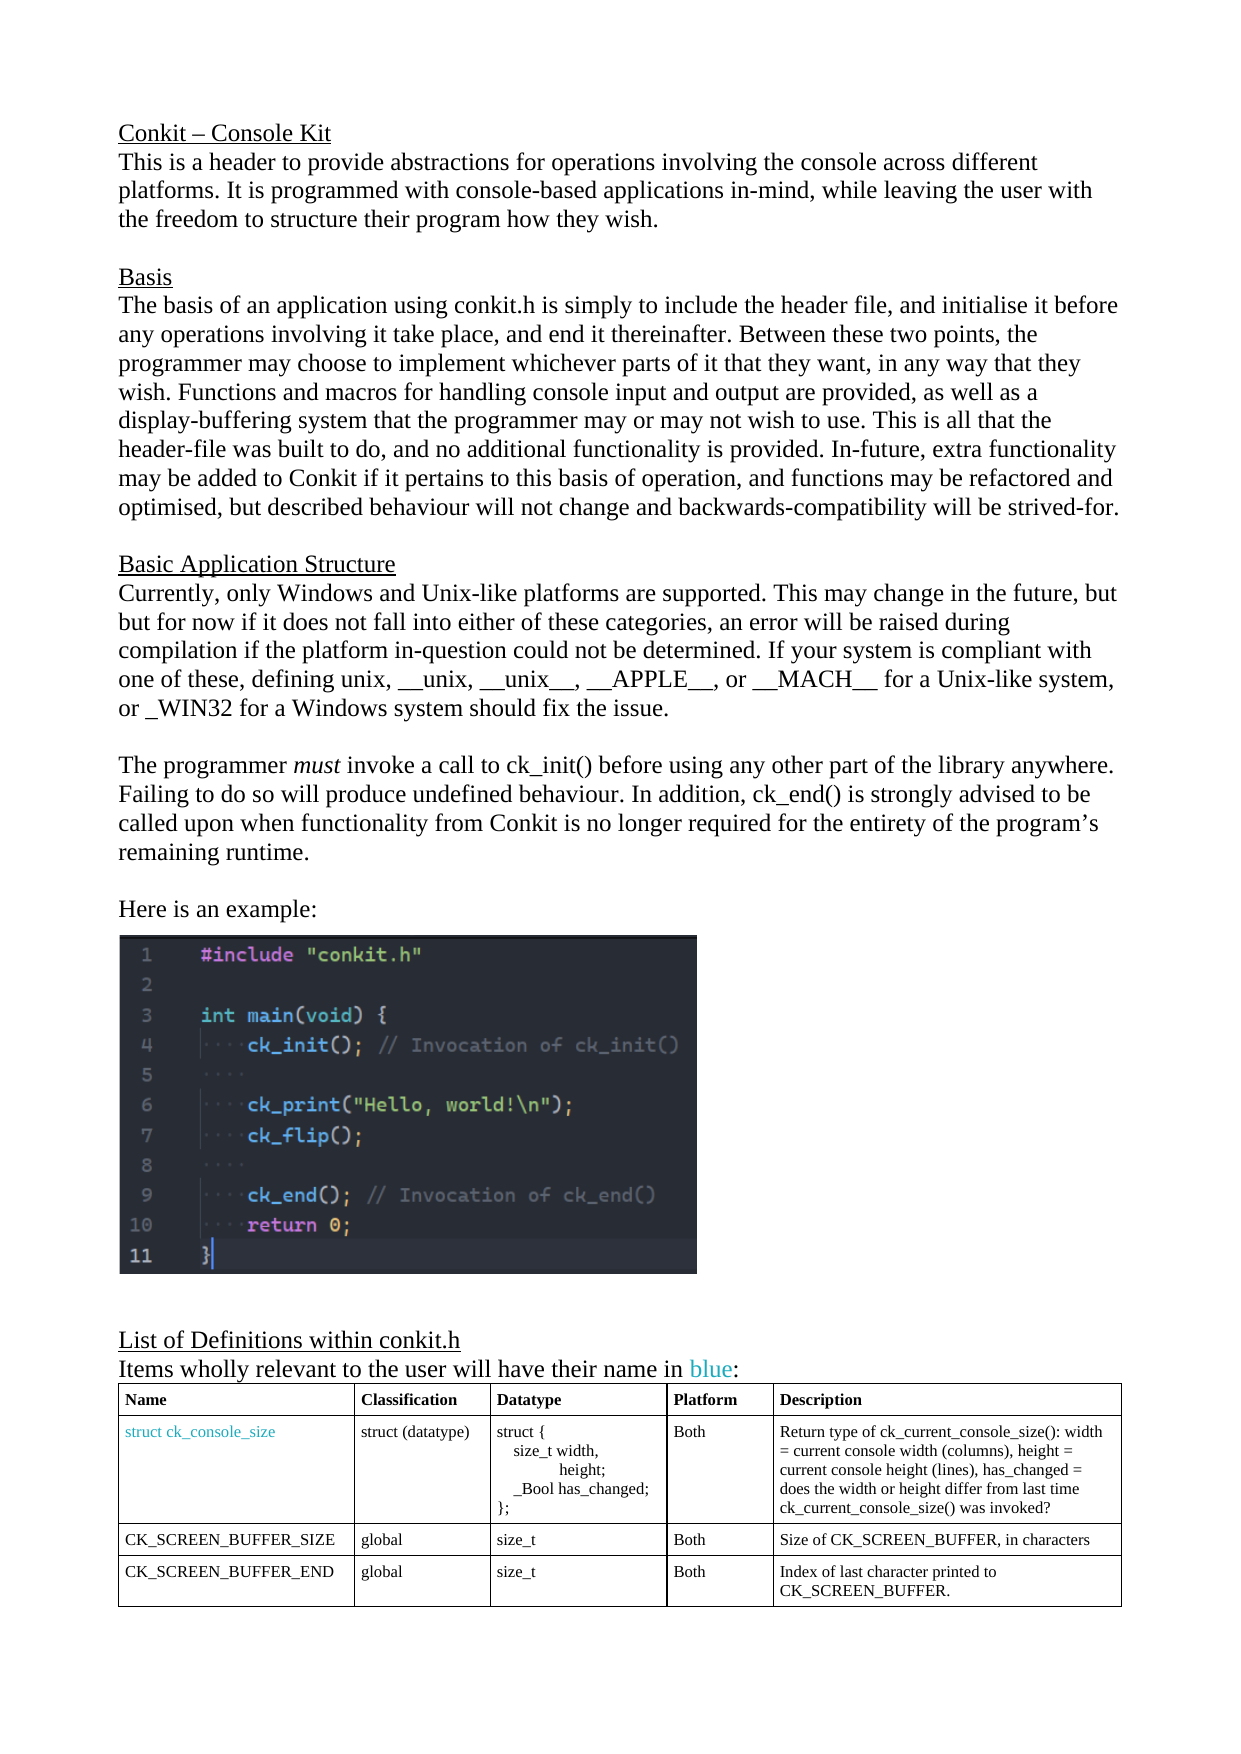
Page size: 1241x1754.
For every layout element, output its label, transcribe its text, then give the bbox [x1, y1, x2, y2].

text List of Definitions within conkit.h [118, 1326, 1122, 1354]
table_cell Index of last character printed to CK_SCREEN_BUFFER. [774, 1556, 1121, 1606]
table_cell Return type of ck_current_console_size(): width = current console width (columns), height = current console height (lines), has_changed = does the width or height differ from last time ck_current_console_size() was invoked? [774, 1416, 1121, 1523]
table_cell size_t [491, 1556, 666, 1606]
table_cell struct { size_t width, height; _Bool has_changed; }; [491, 1416, 666, 1523]
text Currently, only Windows and Unix-like platforms are supported. This may change in the future, but but for now if it does not fall into either of these categories, an error will be raised during compilation if the platform in-question could not be determined. If your system is compliant with one of these, defining unix, __unix, __unix__, __APPLE__, or __MACH__ for a Unix-like system, or _WIN32 for a Windows system should fix the issue. [118, 578, 1122, 722]
table_cell CK_SCREEN_BUFFER_END [119, 1556, 354, 1606]
text Basis [118, 262, 1122, 291]
table_cell global [355, 1524, 490, 1555]
table_cell Size of CK_SCREEN_BUFFER, in characters [774, 1524, 1121, 1555]
table_cell Both [668, 1556, 773, 1606]
table_header Description [774, 1384, 1121, 1415]
table_header Classification [355, 1384, 490, 1415]
table_cell global [355, 1556, 490, 1606]
table_header Name [119, 1384, 354, 1415]
table_cell CK_SCREEN_BUFFER_SIZE [119, 1524, 354, 1555]
text Basic Application Structure [118, 549, 1122, 578]
table_header Platform [668, 1384, 773, 1415]
text Here is an example: [118, 894, 1122, 923]
text Conkit – Console Kit [118, 118, 1122, 147]
table_cell size_t [491, 1524, 666, 1555]
picture [119, 935, 697, 1274]
text The programmer must invoke a call to ck_init() before using any other part of the library anywhere. Failing to do so will produce undefined behaviour. In addition, ck_end() is strongly advised to be called upon when functionality from Conkit is no longer required for the entirety of the program’s remaining runtime. [118, 751, 1122, 866]
table_cell struct (datatype) [355, 1416, 490, 1523]
table_header Datatype [491, 1384, 666, 1415]
text This is a header to provide abstractions for operations involving the console across different platforms. It is programmed with console-based applications in-mind, while leaving the user with the freedom to structure their program how they wish. [118, 147, 1122, 233]
table_cell Both [668, 1416, 773, 1523]
table_cell struct ck_console_size [119, 1416, 354, 1523]
table_cell Both [668, 1524, 773, 1555]
text Items wholly relevant to the user will have their name in blue: [118, 1354, 1122, 1383]
text The basis of an application using conkit.h is simply to include the header file, and initialise it before any operations involving it take place, and end it thereinafter. Between these two points, the programmer may choose to implement whichever parts of it that they want, in any way that they wish. Functions and macros for handling console input and output are provided, as well as a display-buffering system that the programmer may or may not wish to use. This is all that the header-file was built to do, and no additional functionality is provided. In-future, extra functionality may be added to Conkit if it pertains to this basis of operation, and functions may be refactored and optimised, but described behaviour will not change and backwards-compatibility will be strived-for. [118, 291, 1122, 521]
